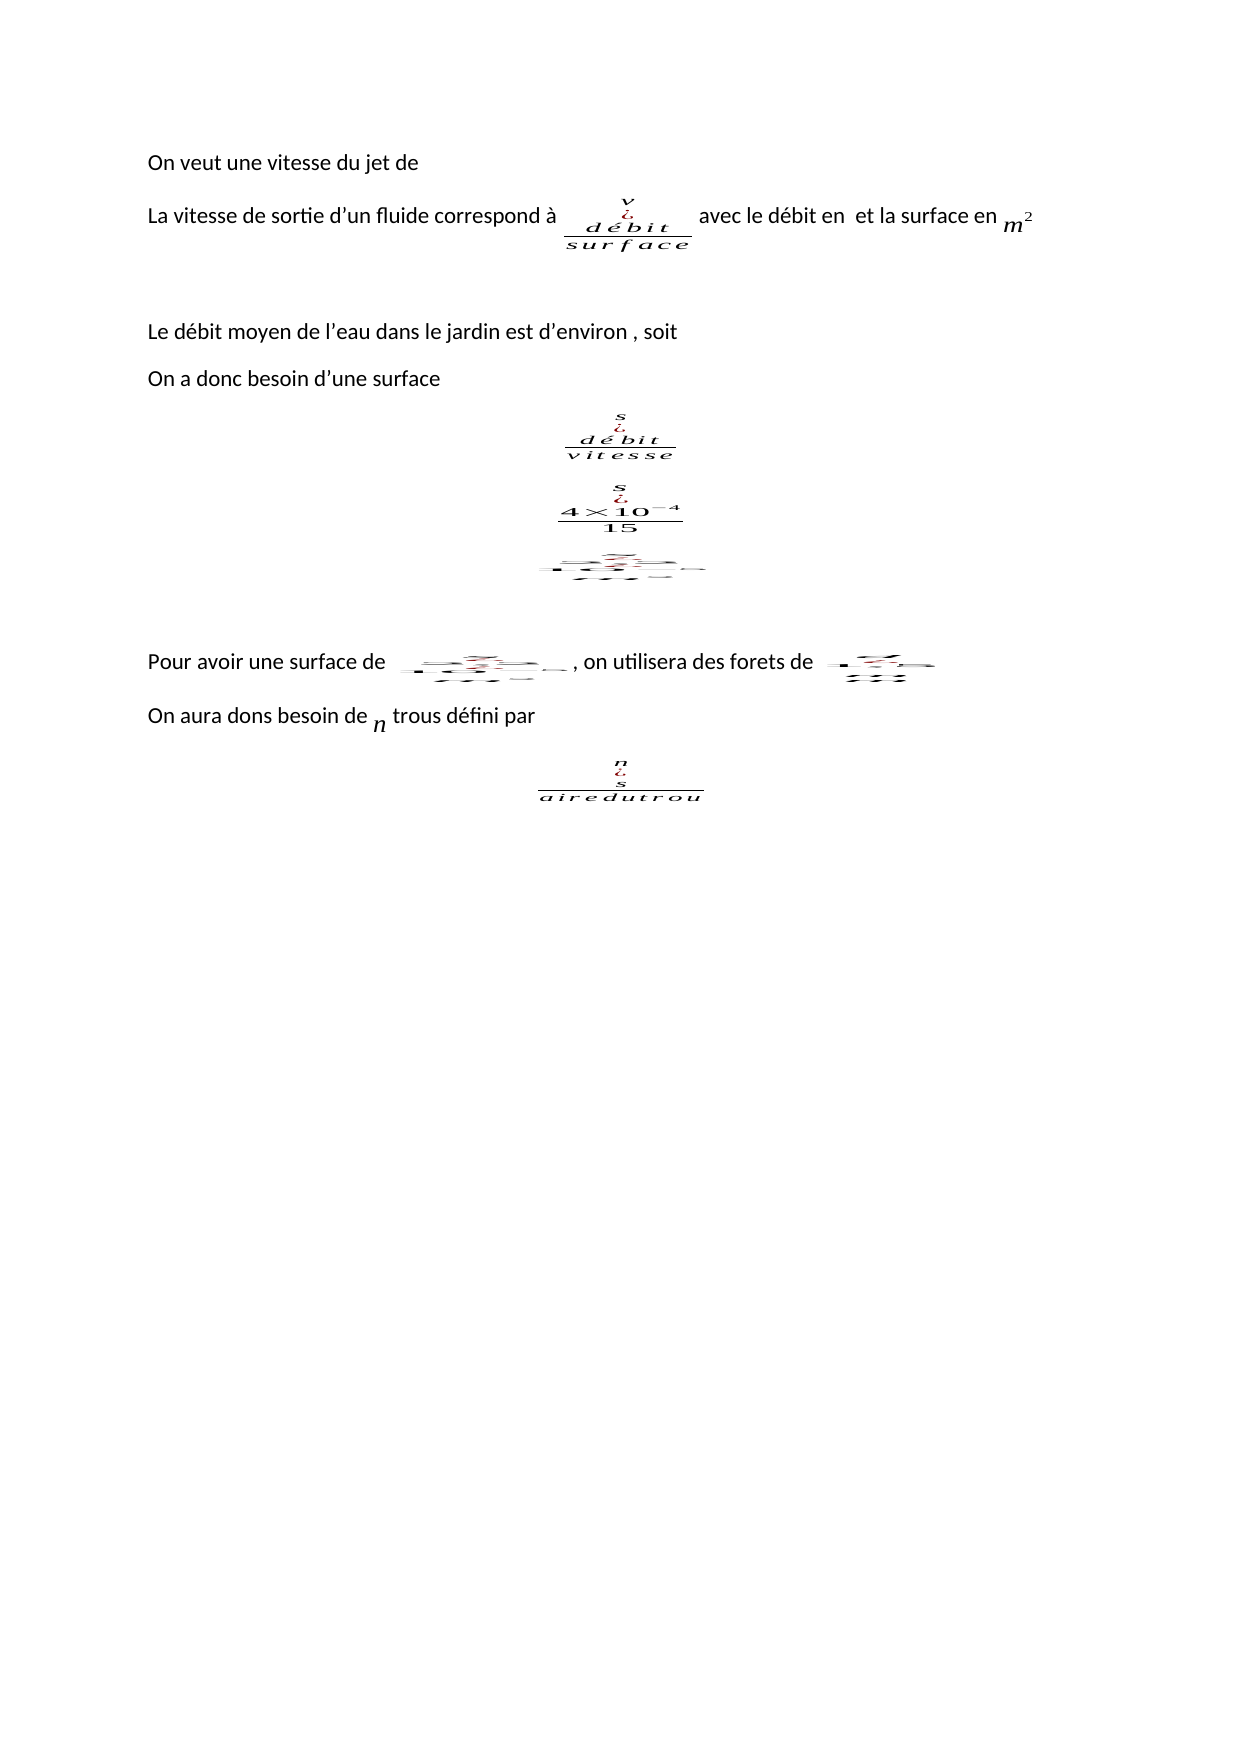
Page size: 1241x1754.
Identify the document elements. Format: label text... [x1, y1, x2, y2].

text Pour avoir une surface de , on utilisera des forets de [148, 647, 1093, 683]
text On veut une vitesse du jet de [148, 148, 1093, 176]
text On aura dons besoin de trous défini par [148, 702, 1093, 738]
text Le débit moyen de l’eau dans le jardin est d’environ , soit [148, 317, 1093, 345]
text La vitesse de sortie d’un fluide correspond à avec le débit en et la surface en [148, 194, 1093, 252]
text On a donc besoin d’une surface [148, 364, 1093, 392]
